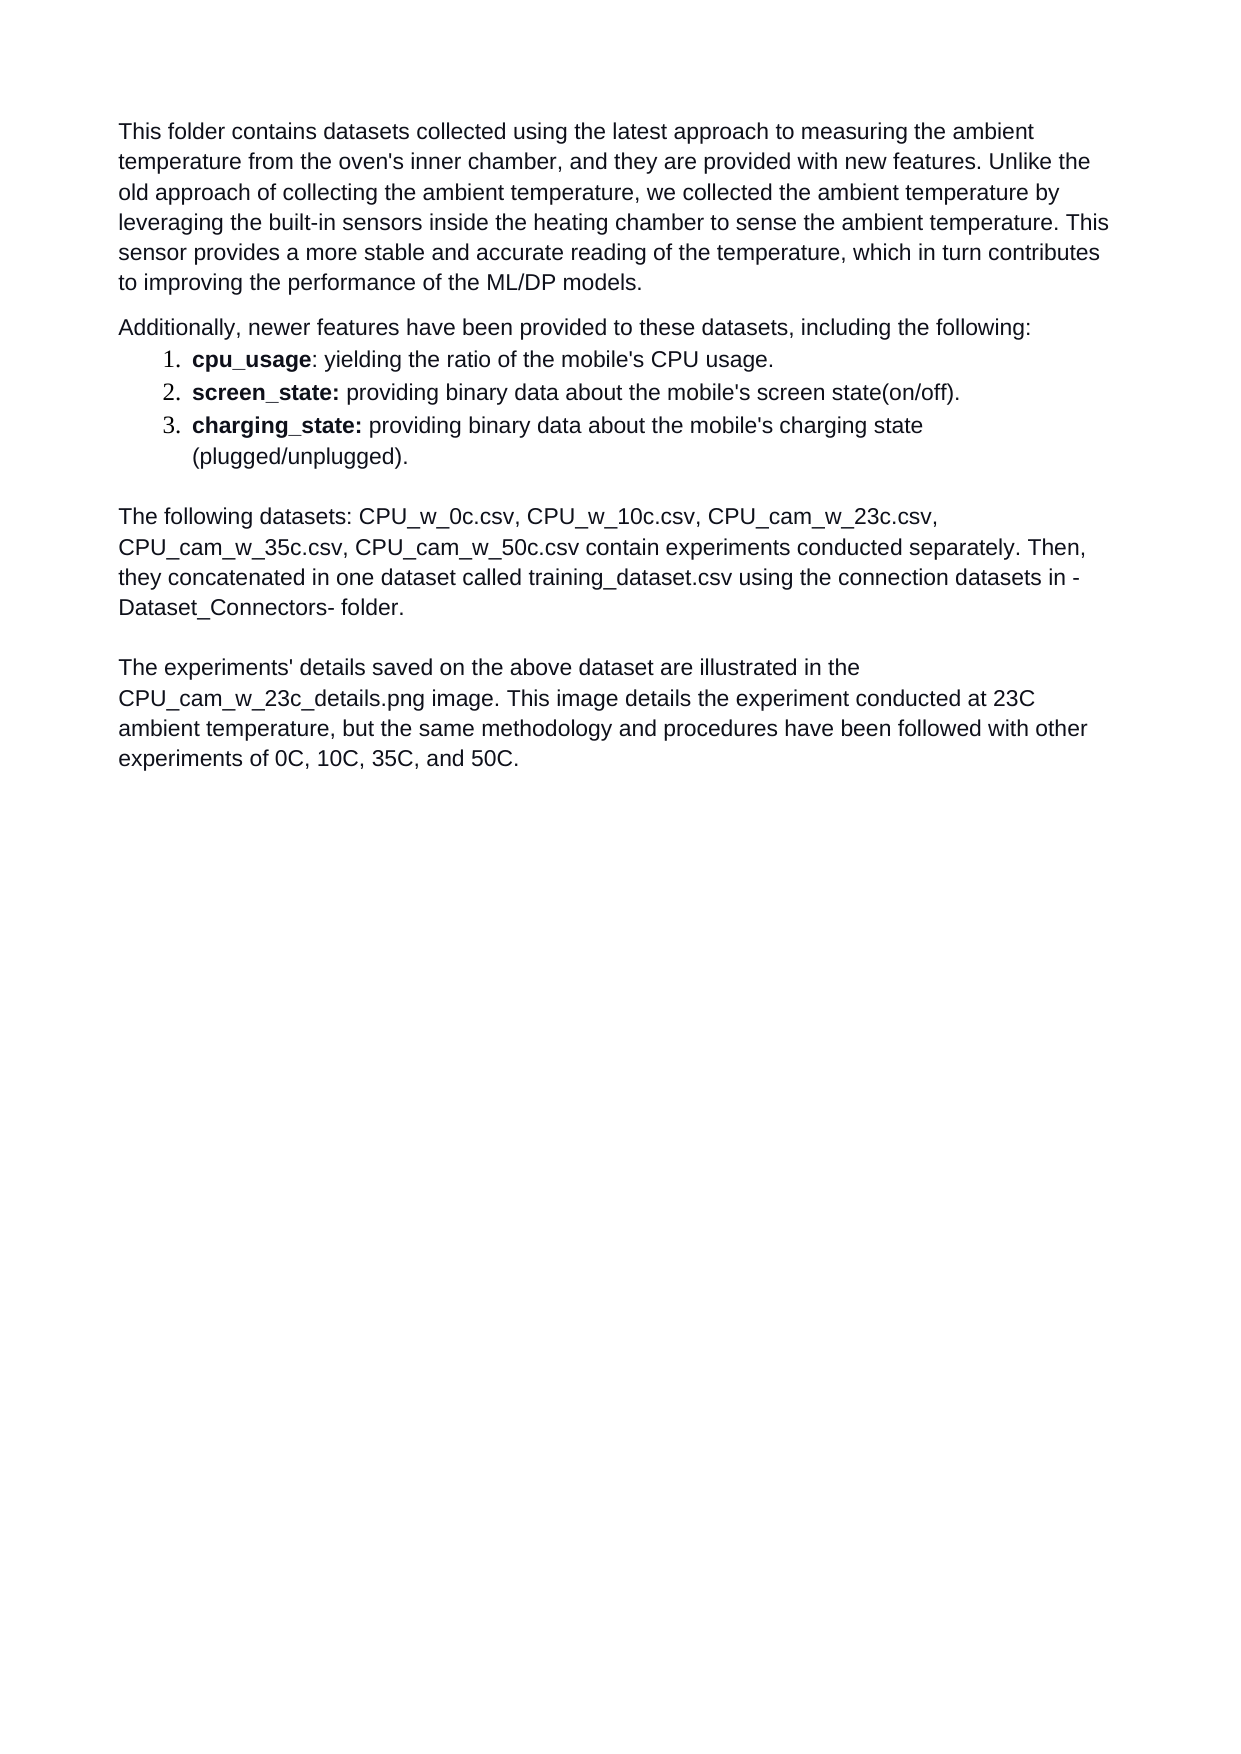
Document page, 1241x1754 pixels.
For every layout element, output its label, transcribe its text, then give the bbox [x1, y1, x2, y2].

text The following datasets: CPU_w_0c.csv, CPU_w_10c.csv, CPU_cam_w_23c.csv, CPU_cam_w_35c.csv, CPU_cam_w_50c.csv contain experiments conducted separately. Then, they concatenated in one dataset called training_dataset.csv using the connection datasets in -Dataset_Connectors- folder. [118, 503, 1122, 620]
text The experiments' details saved on the above dataset are illustrated in the CPU_cam_w_23c_details.png image. This image details the experiment conducted at 23C ambient temperature, but the same methodology and procedures have been followed with other experiments of 0C, 10C, 35C, and 50C. [118, 654, 1122, 771]
text Additionally, newer features have been provided to these datasets, including the following: [118, 314, 1122, 340]
text This folder contains datasets collected using the latest approach to measuring the ambient temperature from the oven's inner chamber, and they are provided with new features. Unlike the old approach of collecting the ambient temperature, we collected the ambient temperature by leveraging the built-in sensors inside the heating chamber to sense the ambient temperature. This sensor provides a more stable and accurate reading of the temperature, which in turn contributes to improving the performance of the ML/DP models. [118, 118, 1122, 296]
list cpu_usage: yielding the ratio of the mobile's CPU usage. [162, 344, 1122, 373]
list charging_state: providing binary data about the mobile's charging state (plugged/unplugged). [162, 410, 1122, 469]
list screen_state: providing binary data about the mobile's screen state(on/off). [162, 377, 1122, 406]
